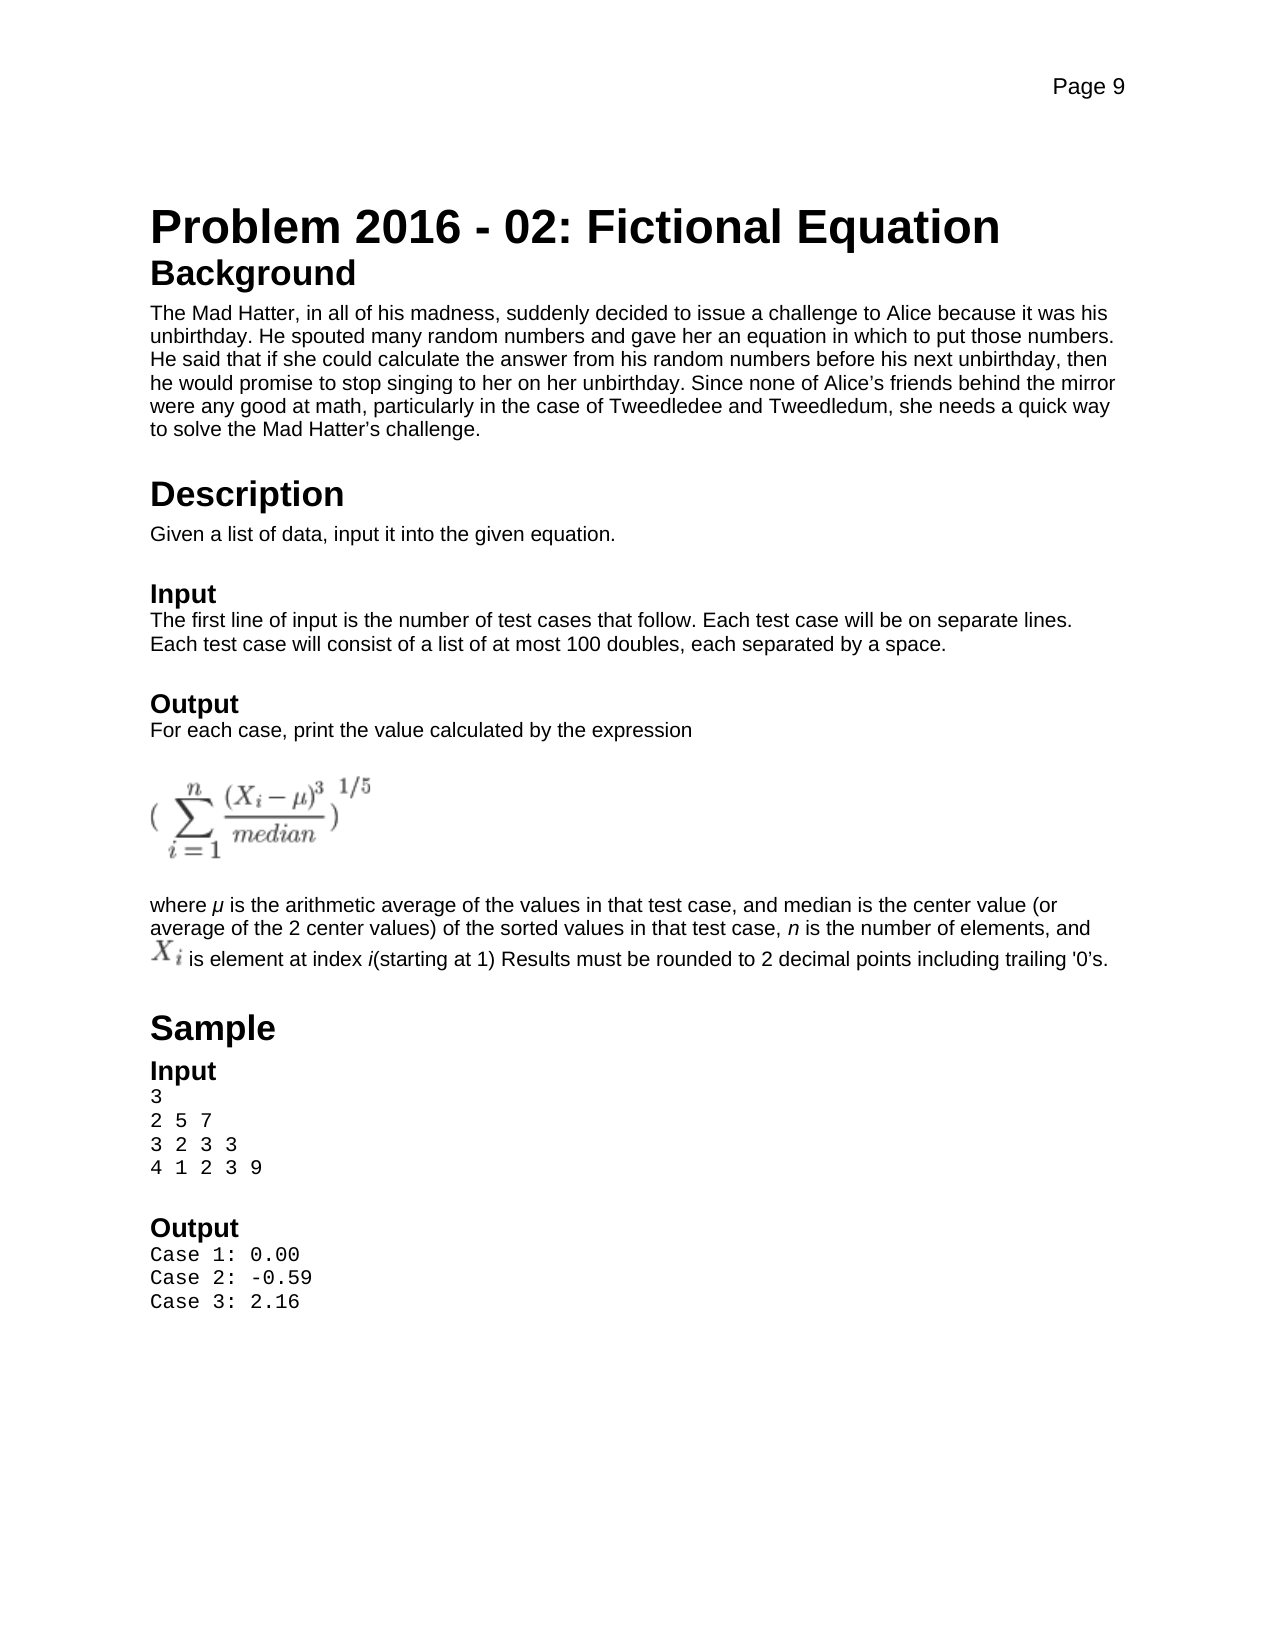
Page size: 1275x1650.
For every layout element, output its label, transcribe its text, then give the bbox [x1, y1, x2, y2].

subtitle Input [150, 579, 1125, 609]
subtitle Sample [150, 1008, 1125, 1048]
subtitle 3 2 5 7 3 2 3 3 4 1 2 3 9 [150, 1086, 1125, 1213]
subtitle For each case, print the value calculated by the expression [150, 719, 1125, 742]
picture [150, 939, 183, 967]
subtitle Output [150, 689, 1125, 719]
picture [150, 775, 371, 860]
subtitle Problem 2016 - 02: Fictional Equation [150, 200, 1125, 253]
subtitle Output [150, 1213, 1125, 1244]
subtitle Background [150, 253, 1125, 293]
subtitle The Mad Hatter, in all of his madness, suddenly decided to issue a challenge to Alice because it was his unbirthday. He spouted many random numbers and gave her an equation in which to put those numbers. He said that if she could calculate the answer from his random numbers before his next unbirthday, then he would promise to stop singing to her on her unbirthday. Since none of Alice’s friends behind the mirror were any good at math, particularly in the case of Tweedledee and Tweedledum, she needs a quick way to solve the Mad Hatter’s challenge. [150, 301, 1125, 441]
subtitle Given a list of data, input it into the given equation. [150, 522, 1125, 545]
subtitle where μ is the arithmetic average of the values in that test case, and median is the center value (or average of the 2 center values) of the sorted values in that test case, n is the number of elements, and is element at index i(starting at 1) Results must be rounded to 2 decimal points including trailing '0’s. [150, 893, 1125, 975]
subtitle Case 1: 0.00 Case 2: -0.59 Case 3: 2.16 [150, 1244, 1125, 1315]
subtitle The first line of input is the number of test cases that follow. Each test case will be on separate lines. Each test case will consist of a list of at most 100 doubles, each separated by a space. [150, 609, 1125, 655]
subtitle Description [150, 474, 1125, 514]
subtitle Input [150, 1056, 1125, 1086]
